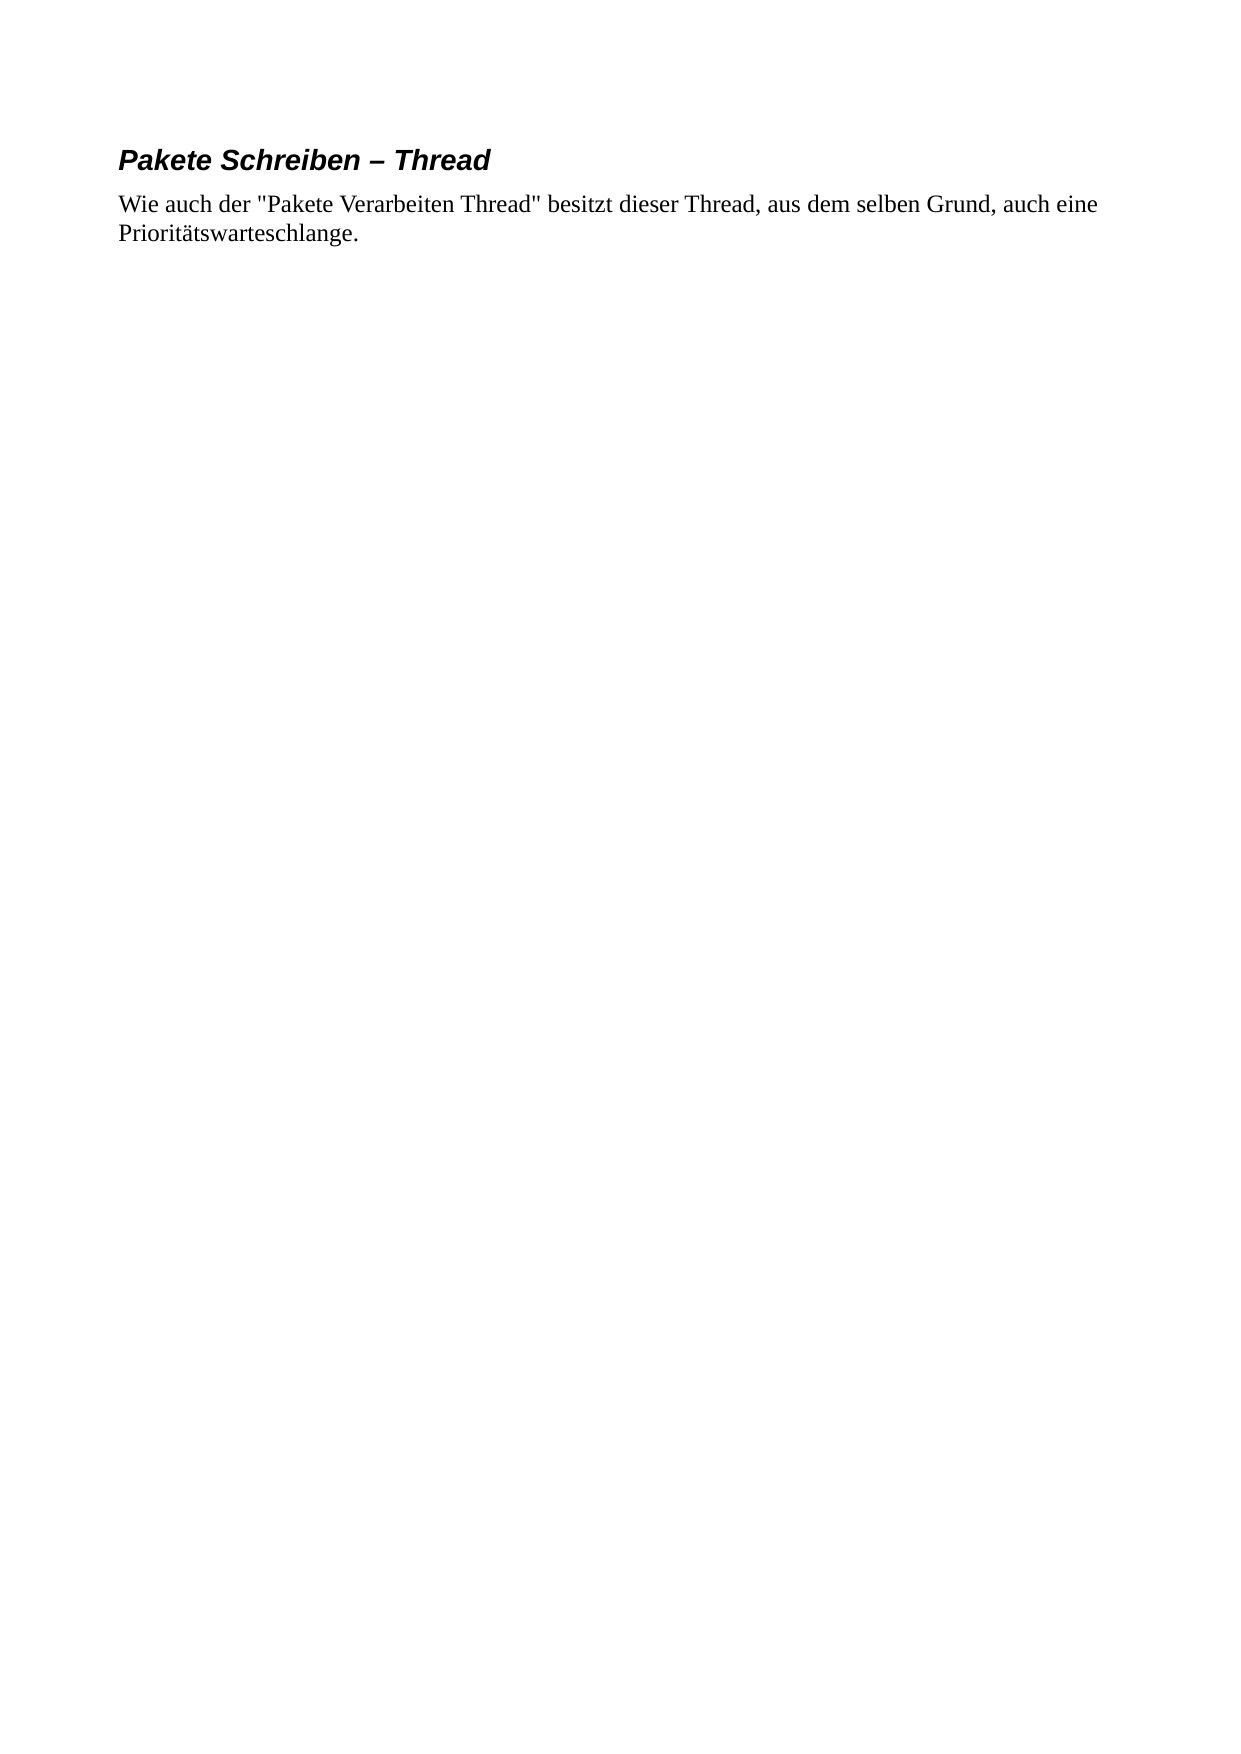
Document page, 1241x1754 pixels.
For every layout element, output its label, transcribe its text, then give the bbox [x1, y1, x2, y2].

text Wie auch der "Pakete Verarbeiten Thread" besitzt dieser Thread, aus dem selben Grund, auch eine Prioritätswarteschlange. [118, 189, 1122, 247]
subtitle Pakete Schreiben – Thread [118, 143, 1122, 177]
